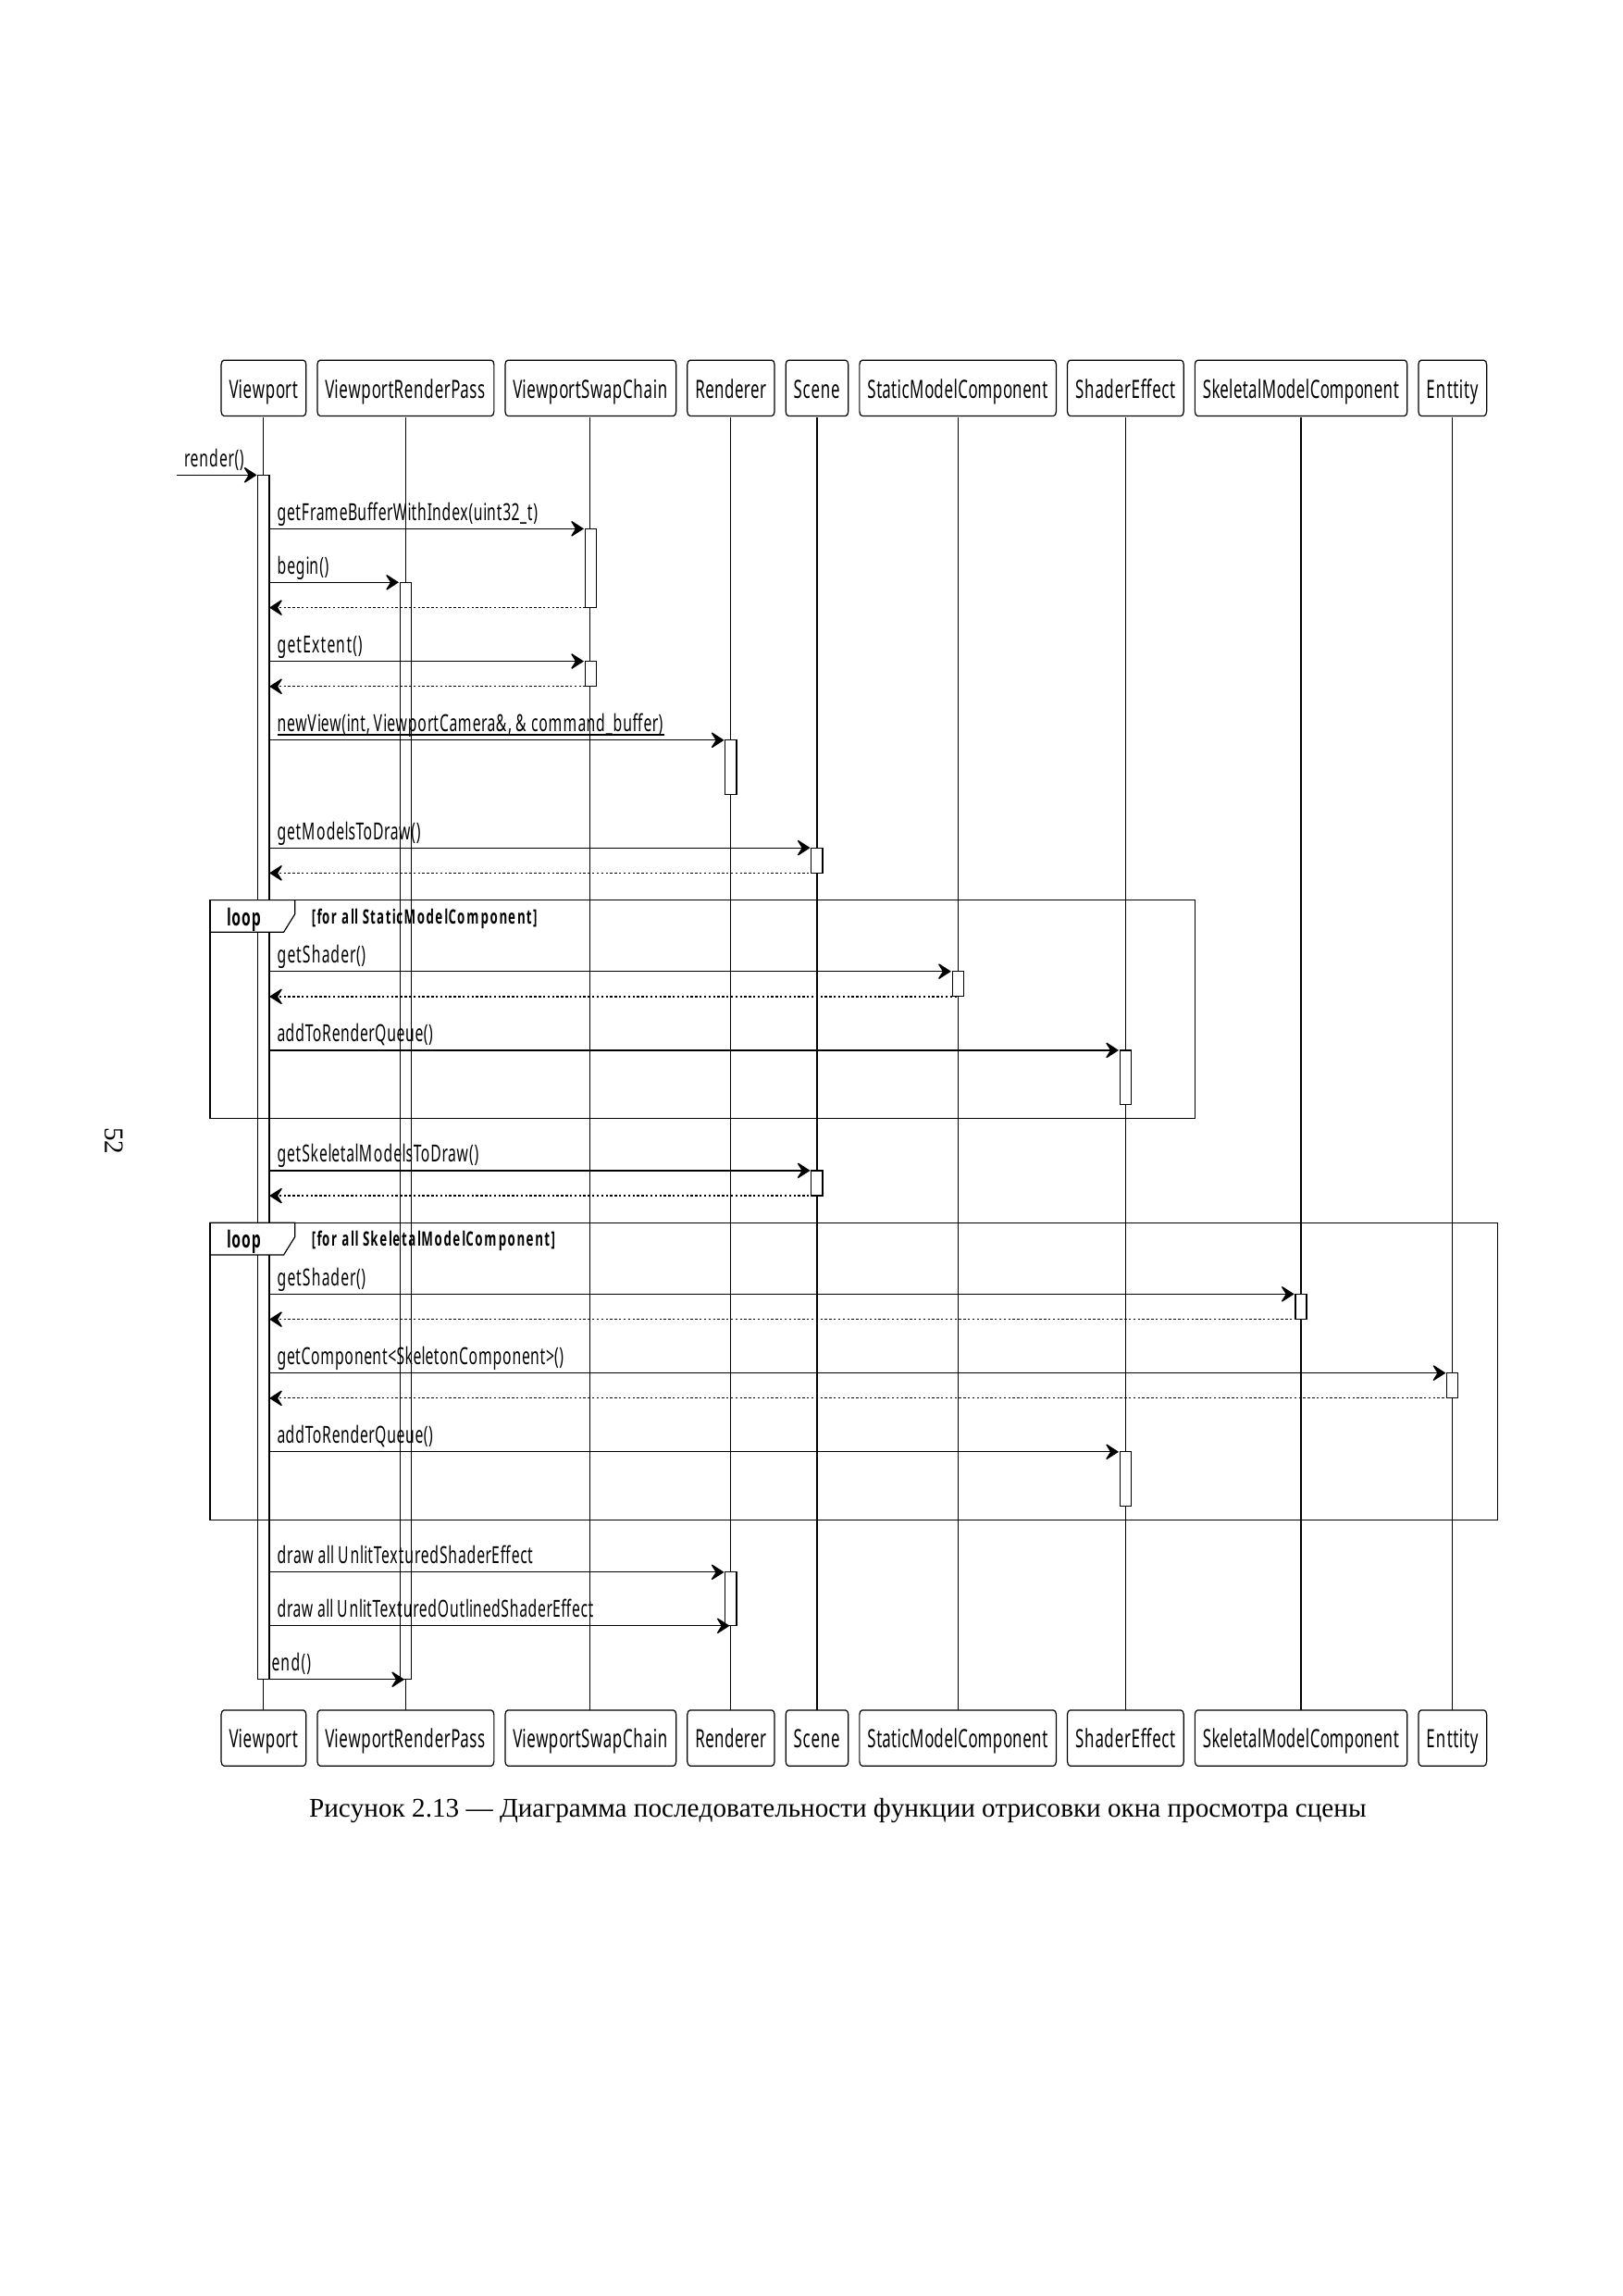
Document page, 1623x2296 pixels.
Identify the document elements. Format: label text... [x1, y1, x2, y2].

text Рисунок 2.13 — Диаграмма последовательности функции отрисовки окна просмотра сцены [170, 350, 1505, 1823]
